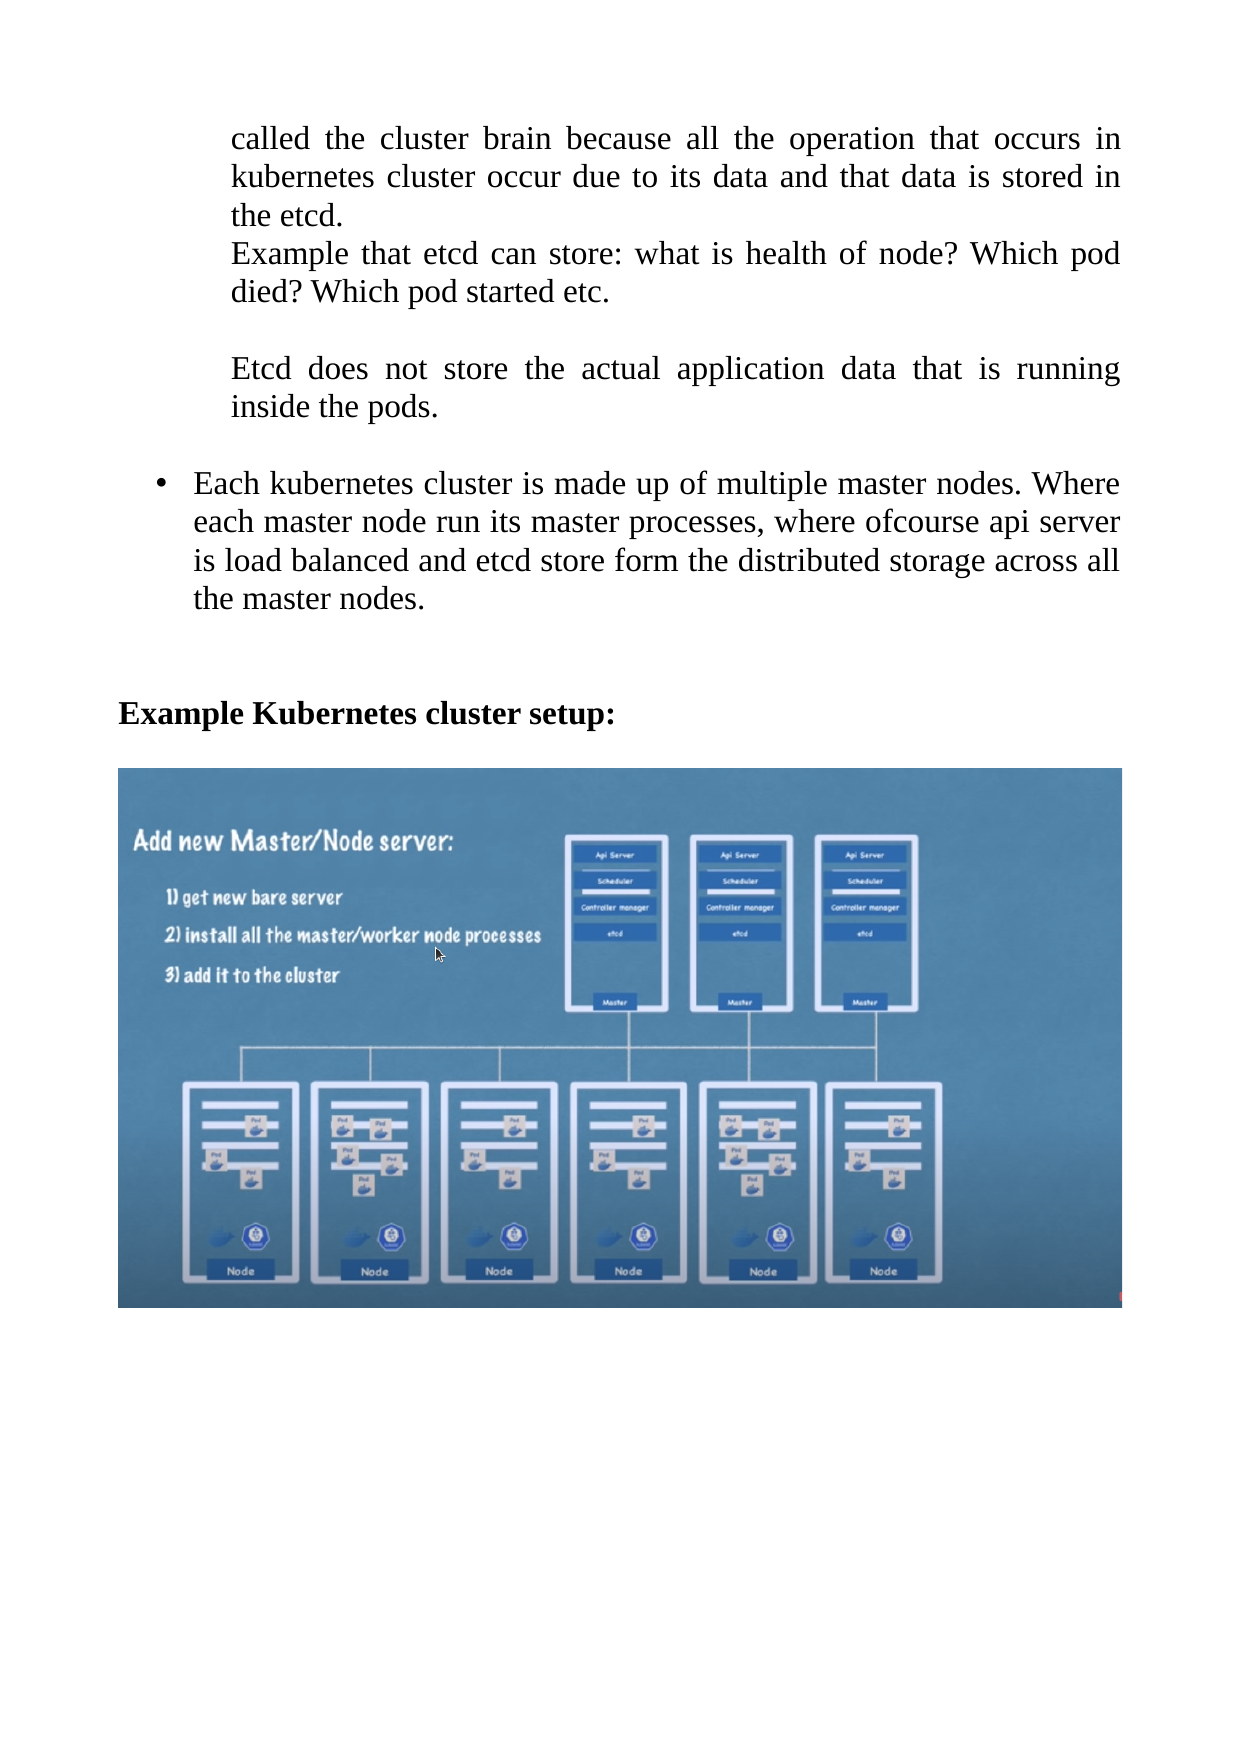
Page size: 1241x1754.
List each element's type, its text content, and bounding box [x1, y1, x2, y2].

picture [118, 768, 1123, 1308]
list called the cluster brain because all the operation that occurs in kubernetes cluster occur due to its data and that data is stored in the etcd. [193, 118, 1122, 233]
list Each kubernetes cluster is made up of multiple master nodes. Where each master node run its master processes, where ofcourse api server is load balanced and etcd store form the distributed storage across all the master nodes. [156, 463, 1122, 616]
list Etcd does not store the actual application data that is running inside the pods. [193, 348, 1122, 425]
list Example that etcd can store: what is health of node? Which pod died? Which pod started etc. [193, 233, 1122, 310]
text Example Kubernetes cluster setup: [118, 693, 1122, 731]
